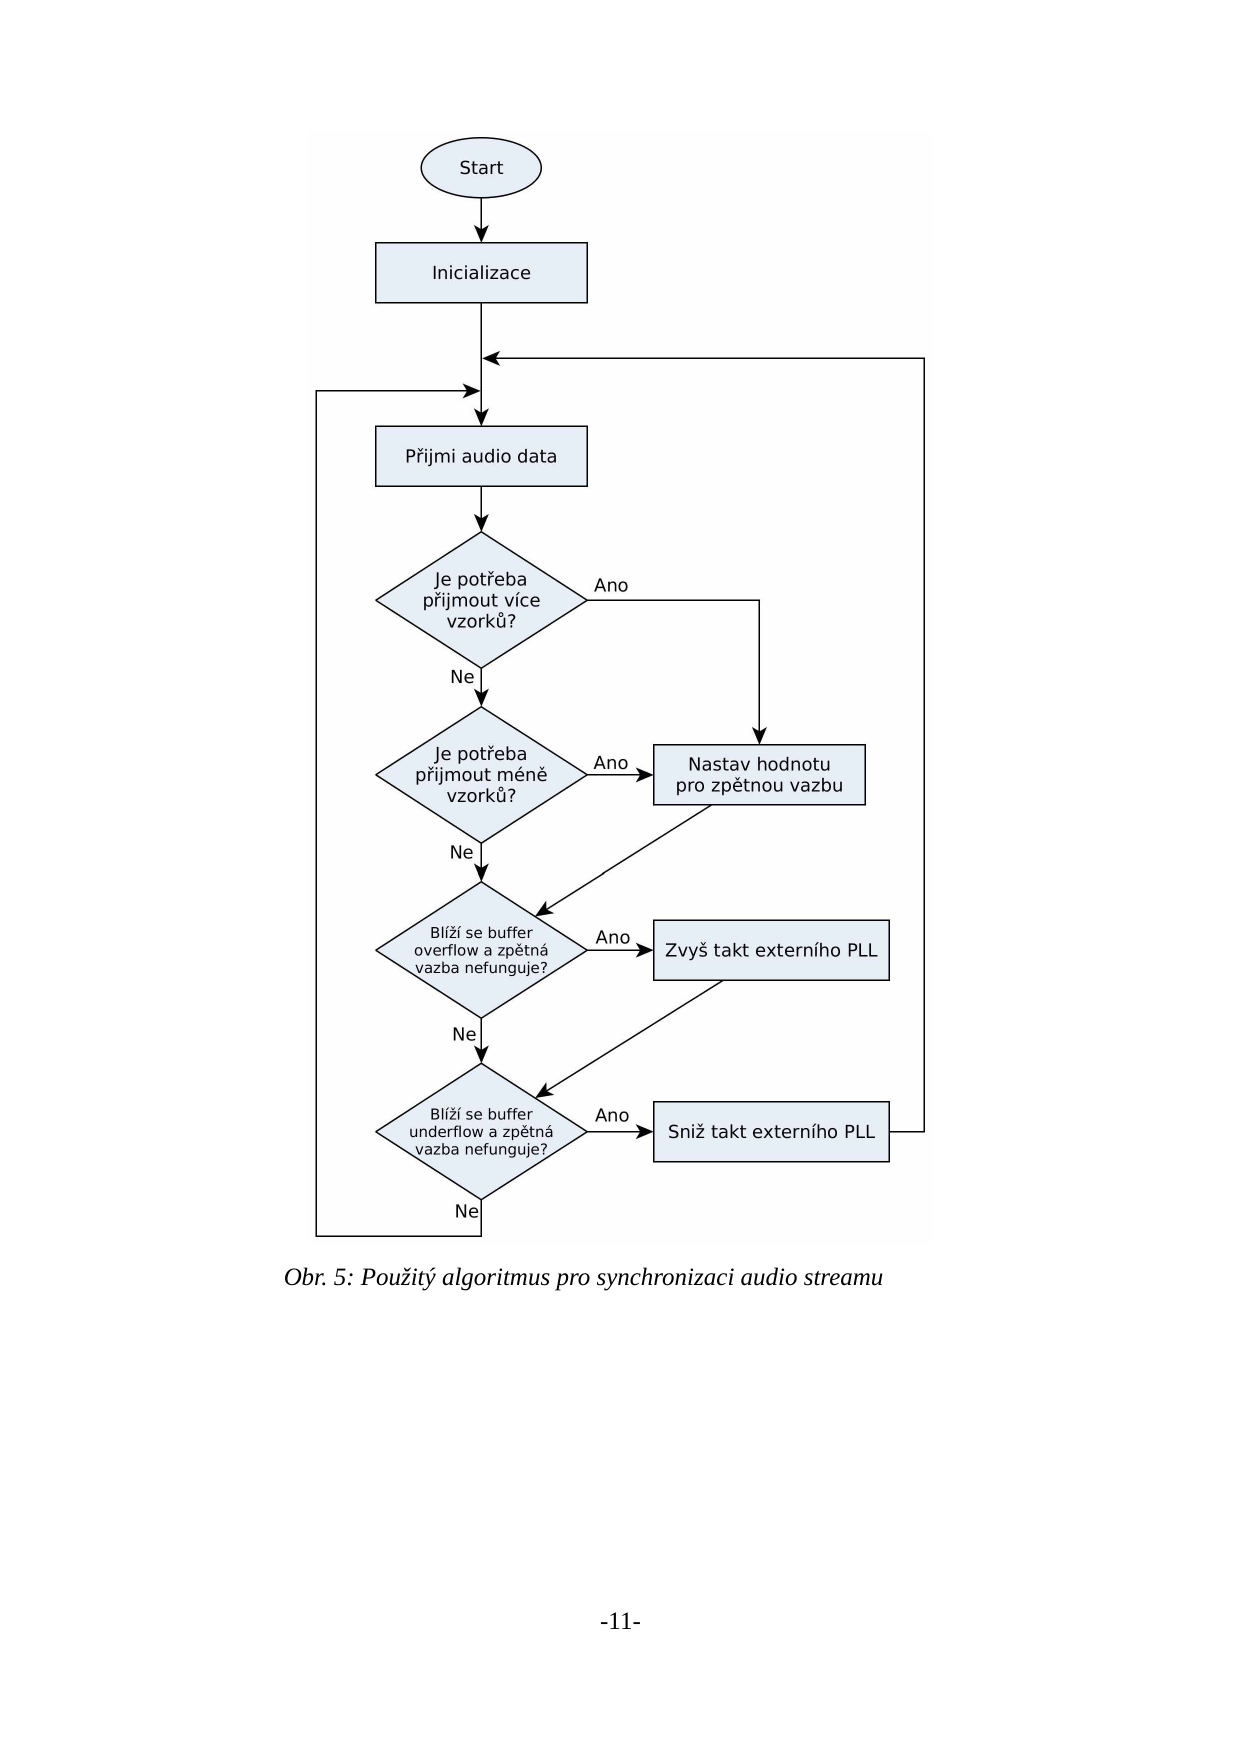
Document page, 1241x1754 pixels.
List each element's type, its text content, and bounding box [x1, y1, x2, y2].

text Obr. 5: Použitý algoritmus pro synchronizaci audio streamu [283, 131, 957, 1291]
picture [307, 130, 933, 1245]
